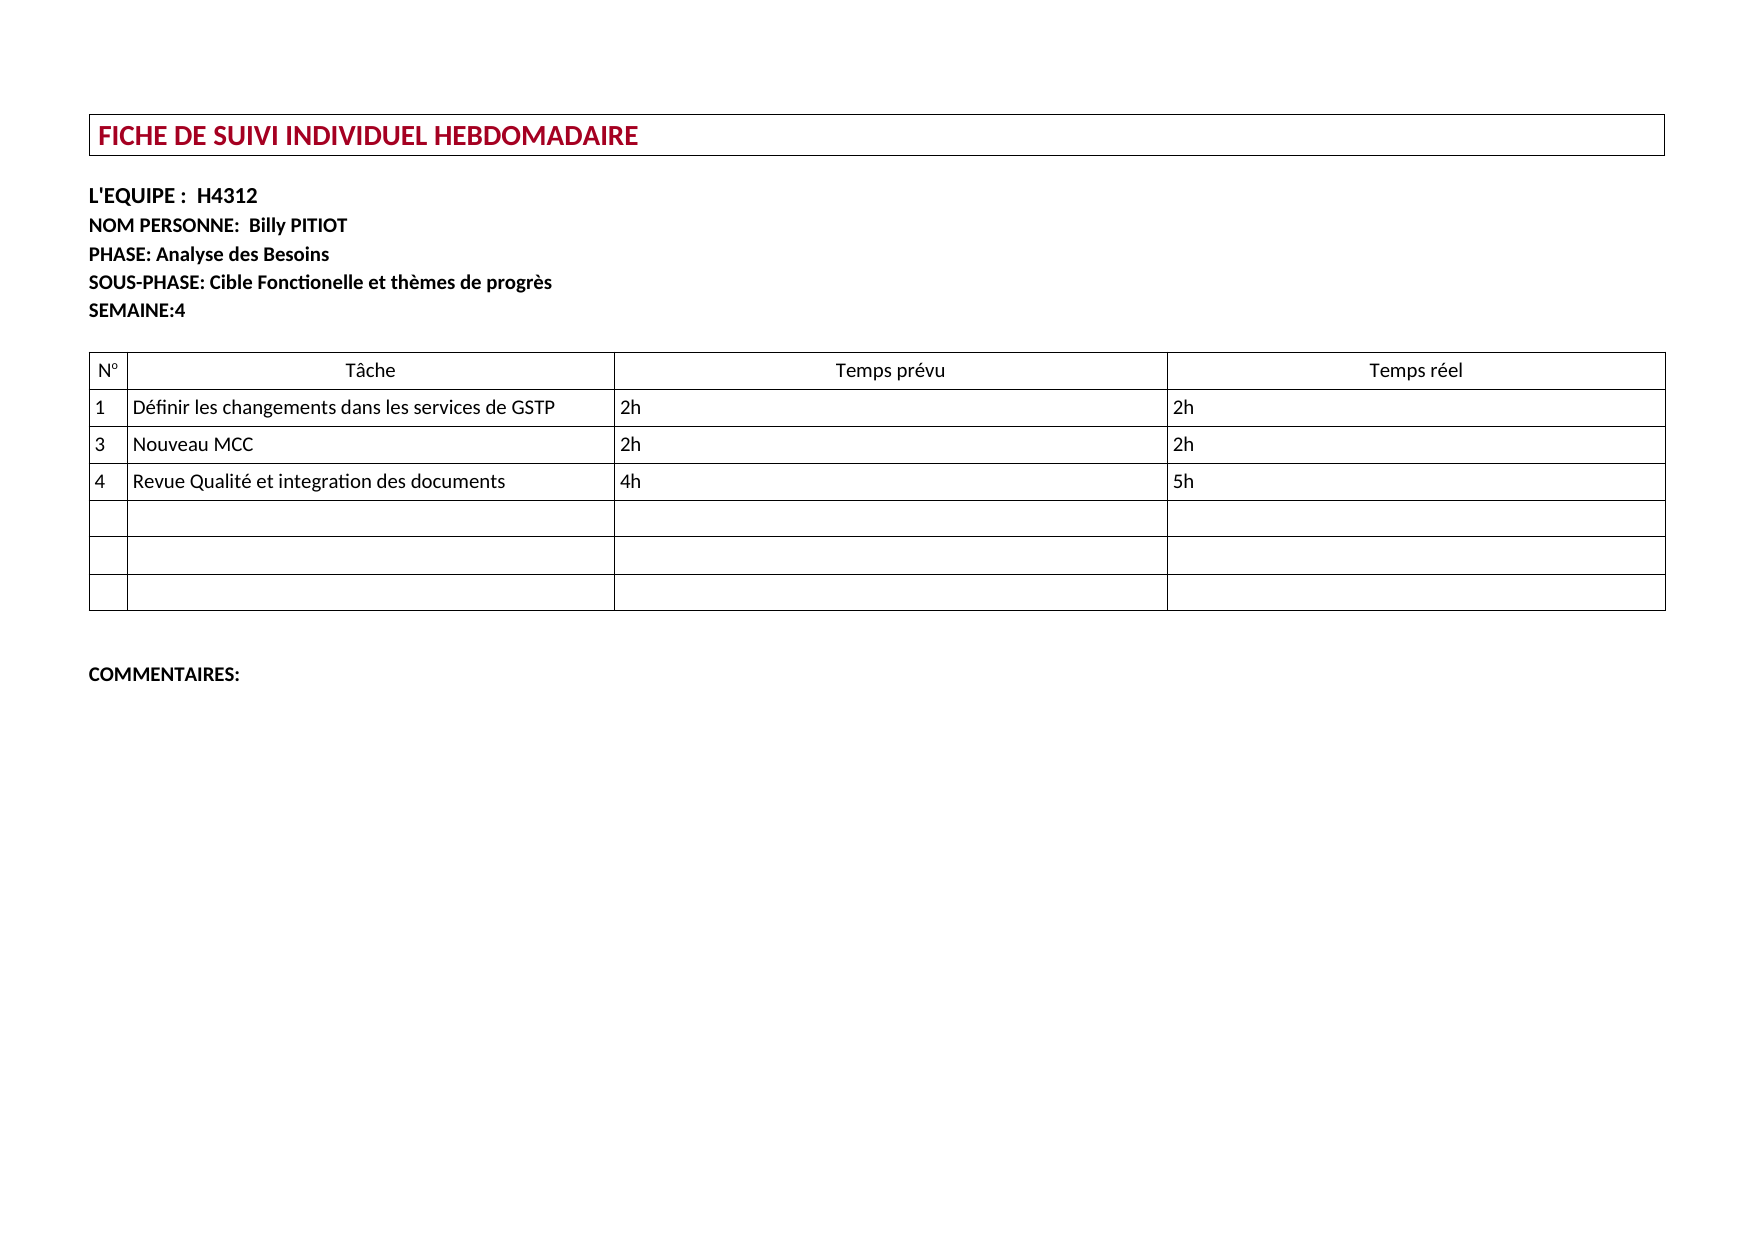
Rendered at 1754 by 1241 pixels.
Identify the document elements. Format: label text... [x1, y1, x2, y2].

table_cell 2h [1168, 390, 1665, 426]
text NOM PERSONNE: Billy PITIOT [89, 212, 1665, 238]
table_cell 2h [615, 427, 1167, 462]
table_header No [90, 353, 127, 388]
table_cell 4h [615, 464, 1167, 499]
table_cell [90, 575, 127, 610]
table_cell Définir les changements dans les services de GSTP [128, 390, 614, 426]
table_cell Nouveau MCC [128, 427, 614, 462]
text PHASE: Analyse des Besoins [89, 241, 1665, 266]
text SOUS-PHASE: Cible Fonctionelle et thèmes de progrès [89, 269, 1665, 295]
table_cell Revue Qualité et integration des documents [128, 464, 614, 499]
text L'EQUIPE : H4312 [89, 181, 1665, 209]
table_header Tâche [128, 353, 614, 388]
table_cell 5h [1168, 464, 1665, 499]
table_cell [1168, 501, 1665, 536]
table_cell [90, 537, 127, 573]
table_cell 3 [90, 427, 127, 462]
table_header Temps prévu [615, 353, 1167, 388]
table_cell 4 [90, 464, 127, 499]
text SEMAINE:4 [89, 298, 1665, 323]
table_cell [90, 501, 127, 536]
table_cell 2h [615, 390, 1167, 426]
table_header Temps réel [1168, 353, 1665, 388]
table_cell [128, 501, 614, 536]
table_cell [1168, 537, 1665, 573]
table_cell [128, 537, 614, 573]
table_cell [615, 537, 1167, 573]
table_cell 2h [1168, 427, 1665, 462]
table_cell [615, 575, 1167, 610]
table_cell [1168, 575, 1665, 610]
table_cell [128, 575, 614, 610]
table_cell [615, 501, 1167, 536]
table_cell 1 [90, 390, 127, 426]
text FICHE DE SUIVI INDIVIDUEL HEBDOMADAIRE [90, 115, 1664, 155]
text COMMENTAIRES: [89, 661, 1665, 687]
